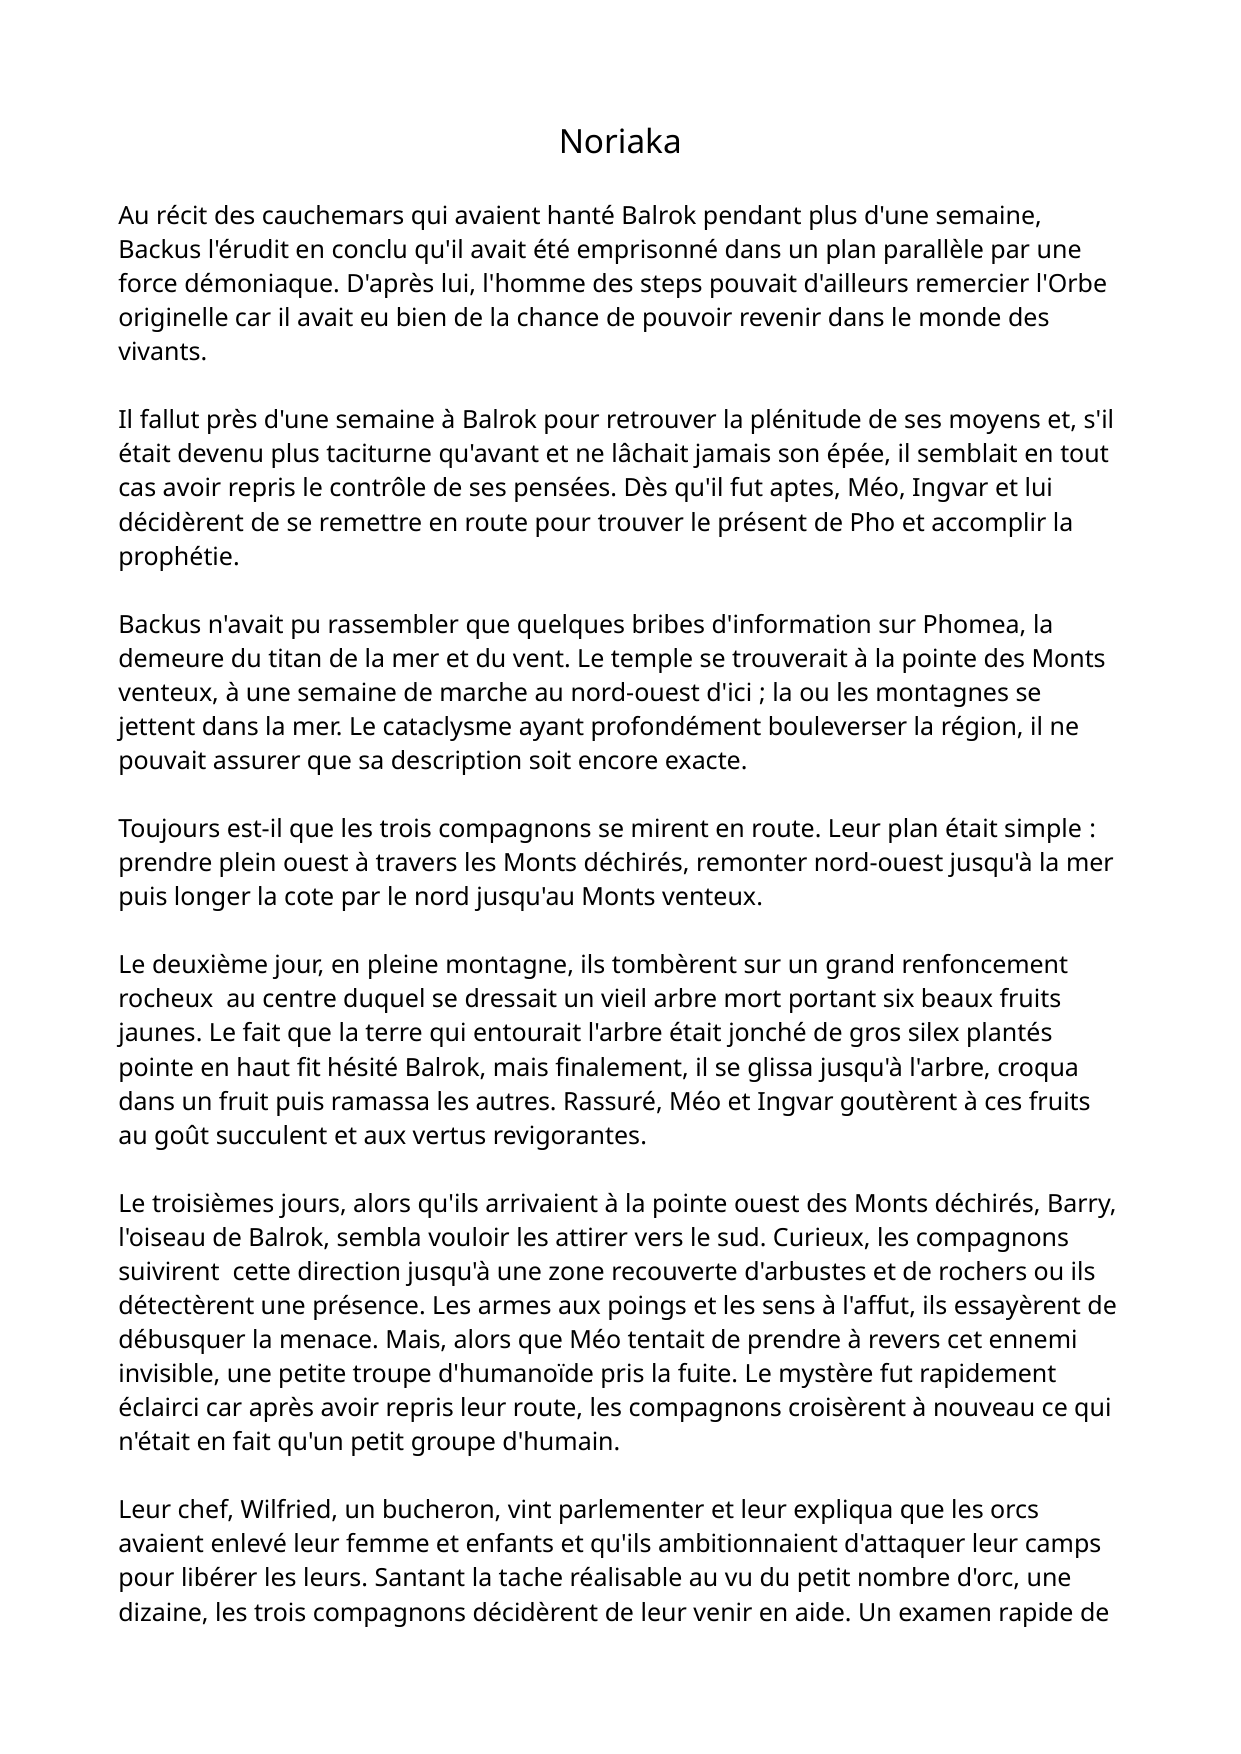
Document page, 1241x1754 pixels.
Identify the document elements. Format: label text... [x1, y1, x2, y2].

text Le deuxième jour, en pleine montagne, ils tombèrent sur un grand renfoncement rocheux au centre duquel se dressait un vieil arbre mort portant six beaux fruits jaunes. Le fait que la terre qui entourait l'arbre était jonché de gros silex plantés pointe en haut fit hésité Balrok, mais finalement, il se glissa jusqu'à l'arbre, croqua dans un fruit puis ramassa les autres. Rassuré, Méo et Ingvar goutèrent à ces fruits au goût succulent et aux vertus revigorantes. [118, 947, 1122, 1151]
text Au récit des cauchemars qui avaient hanté Balrok pendant plus d'une semaine, Backus l'érudit en conclu qu'il avait été emprisonné dans un plan parallèle par une force démoniaque. D'après lui, l'homme des steps pouvait d'ailleurs remercier l'Orbe originelle car il avait eu bien de la chance de pouvoir revenir dans le monde des vivants. [118, 198, 1122, 368]
text Le troisièmes jours, alors qu'ils arrivaient à la pointe ouest des Monts déchirés, Barry, l'oiseau de Balrok, sembla vouloir les attirer vers le sud. Curieux, les compagnons suivirent cette direction jusqu'à une zone recouverte d'arbustes et de rochers ou ils détectèrent une présence. Les armes aux poings et les sens à l'affut, ils essayèrent de débusquer la menace. Mais, alors que Méo tentait de prendre à revers cet ennemi invisible, une petite troupe d'humanoïde pris la fuite. Le mystère fut rapidement éclairci car après avoir repris leur route, les compagnons croisèrent à nouveau ce qui n'était en fait qu'un petit groupe d'humain. [118, 1185, 1122, 1458]
text Il fallut près d'une semaine à Balrok pour retrouver la plénitude de ses moyens et, s'il était devenu plus taciturne qu'avant et ne lâchait jamais son épée, il semblait en tout cas avoir repris le contrôle de ses pensées. Dès qu'il fut aptes, Méo, Ingvar et lui décidèrent de se remettre en route pour trouver le présent de Pho et accomplir la prophétie. [118, 402, 1122, 572]
text Toujours est-il que les trois compagnons se mirent en route. Leur plan était simple : prendre plein ouest à travers les Monts déchirés, remonter nord-ouest jusqu'à la mer puis longer la cote par le nord jusqu'au Monts venteux. [118, 811, 1122, 913]
text Noriaka [118, 118, 1122, 163]
text Leur chef, Wilfried, un bucheron, vint parlementer et leur expliqua que les orcs avaient enlevé leur femme et enfants et qu'ils ambitionnaient d'attaquer leur camps pour libérer les leurs. Santant la tache réalisable au vu du petit nombre d'orc, une dizaine, les trois compagnons décidèrent de leur venir en aide. Un examen rapide de [118, 1492, 1122, 1628]
text Backus n'avait pu rassembler que quelques bribes d'information sur Phomea, la demeure du titan de la mer et du vent. Le temple se trouverait à la pointe des Monts venteux, à une semaine de marche au nord-ouest d'ici ; la ou les montagnes se jettent dans la mer. Le cataclysme ayant profondément bouleverser la région, il ne pouvait assurer que sa description soit encore exacte. [118, 606, 1122, 777]
